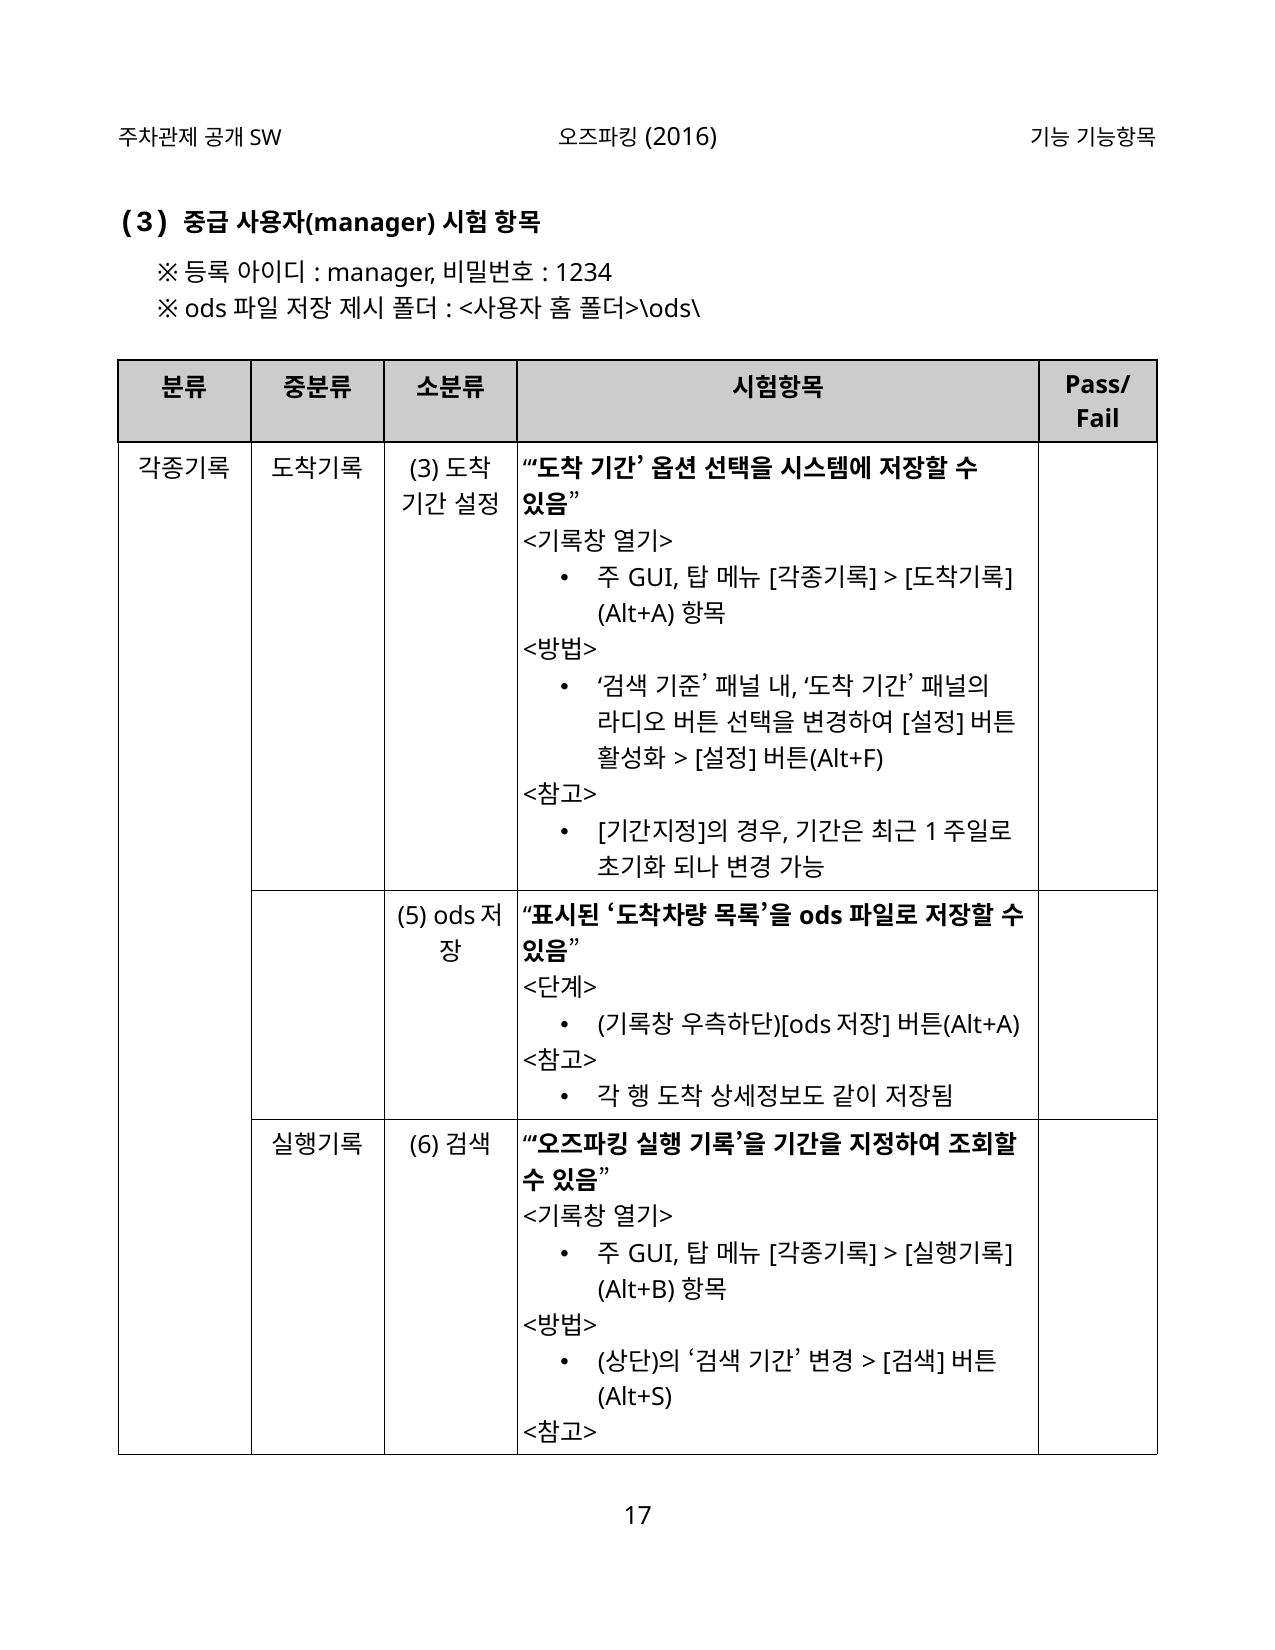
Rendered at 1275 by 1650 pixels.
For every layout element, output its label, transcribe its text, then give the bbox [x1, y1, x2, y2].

table_cell [1039, 1120, 1157, 1454]
table_cell 도착기록 [252, 443, 384, 889]
table_cell “‘도착 기간’ 옵션 선택을 시스템에 저장할 수 있음” <기록창 열기> 주 GUI, 탑 메뉴 [각종기록] > [도착기록](Alt+A) 항목 <방법> ‘검색 기준’ 패널 내, ‘도착 기간’ 패널의 라디오 버튼 선택을 변경하여 [설정] 버튼 활성화 > [설정] 버튼(Alt+F) <참고> [기간지정]의 경우, 기간은 최근 1주일로 초기화 되나 변경 가능 [518, 443, 1038, 889]
table_cell (3) 도착 기간 설정 [385, 443, 517, 889]
table_header Pass/Fail [1040, 361, 1156, 441]
text ※ ods 파일 저장 제시 폴더 : <사용자 홈 폴더>\ods\ [118, 289, 1157, 359]
table_cell (6) 검색 [385, 1120, 517, 1454]
text ※ 등록 아이디 : manager, 비밀번호 : 1234 [118, 253, 1157, 289]
table_cell [1039, 443, 1157, 889]
table_cell [1039, 891, 1157, 1118]
table_header 중분류 [252, 361, 383, 441]
subtitle 중급 사용자(manager) 시험 항목 [118, 202, 1157, 240]
table_cell 각종기록 [119, 443, 251, 1454]
table_header 소분류 [385, 361, 516, 441]
table_cell “‘오즈파킹 실행 기록’을 기간을 지정하여 조회할 수 있음” <기록창 열기> 주 GUI, 탑 메뉴 [각종기록] > [실행기록](Alt+B) 항목 <방법> (상단)의 ‘검색 기간’ 변경 > [검색] 버튼(Alt+S) <참고> 오즈파킹 비정상적 종료(예, 디버깅)의 경우 '가동 중지' 시각이 누락되어 있을 수 있음 [518, 1120, 1038, 1454]
table_header 분류 [119, 361, 250, 441]
table_header 시험항목 [518, 361, 1038, 441]
table_cell “표시된 ‘도착차량 목록’을 ods 파일로 저장할 수 있음” <단계> (기록창 우측하단)[ods저장] 버튼(Alt+A) <참고> 각 행 도착 상세정보도 같이 저장됨 [518, 891, 1038, 1118]
table_cell 실행기록 [252, 1120, 384, 1454]
table_cell (5) ods저장 [385, 891, 517, 1118]
table_cell [252, 891, 384, 1118]
